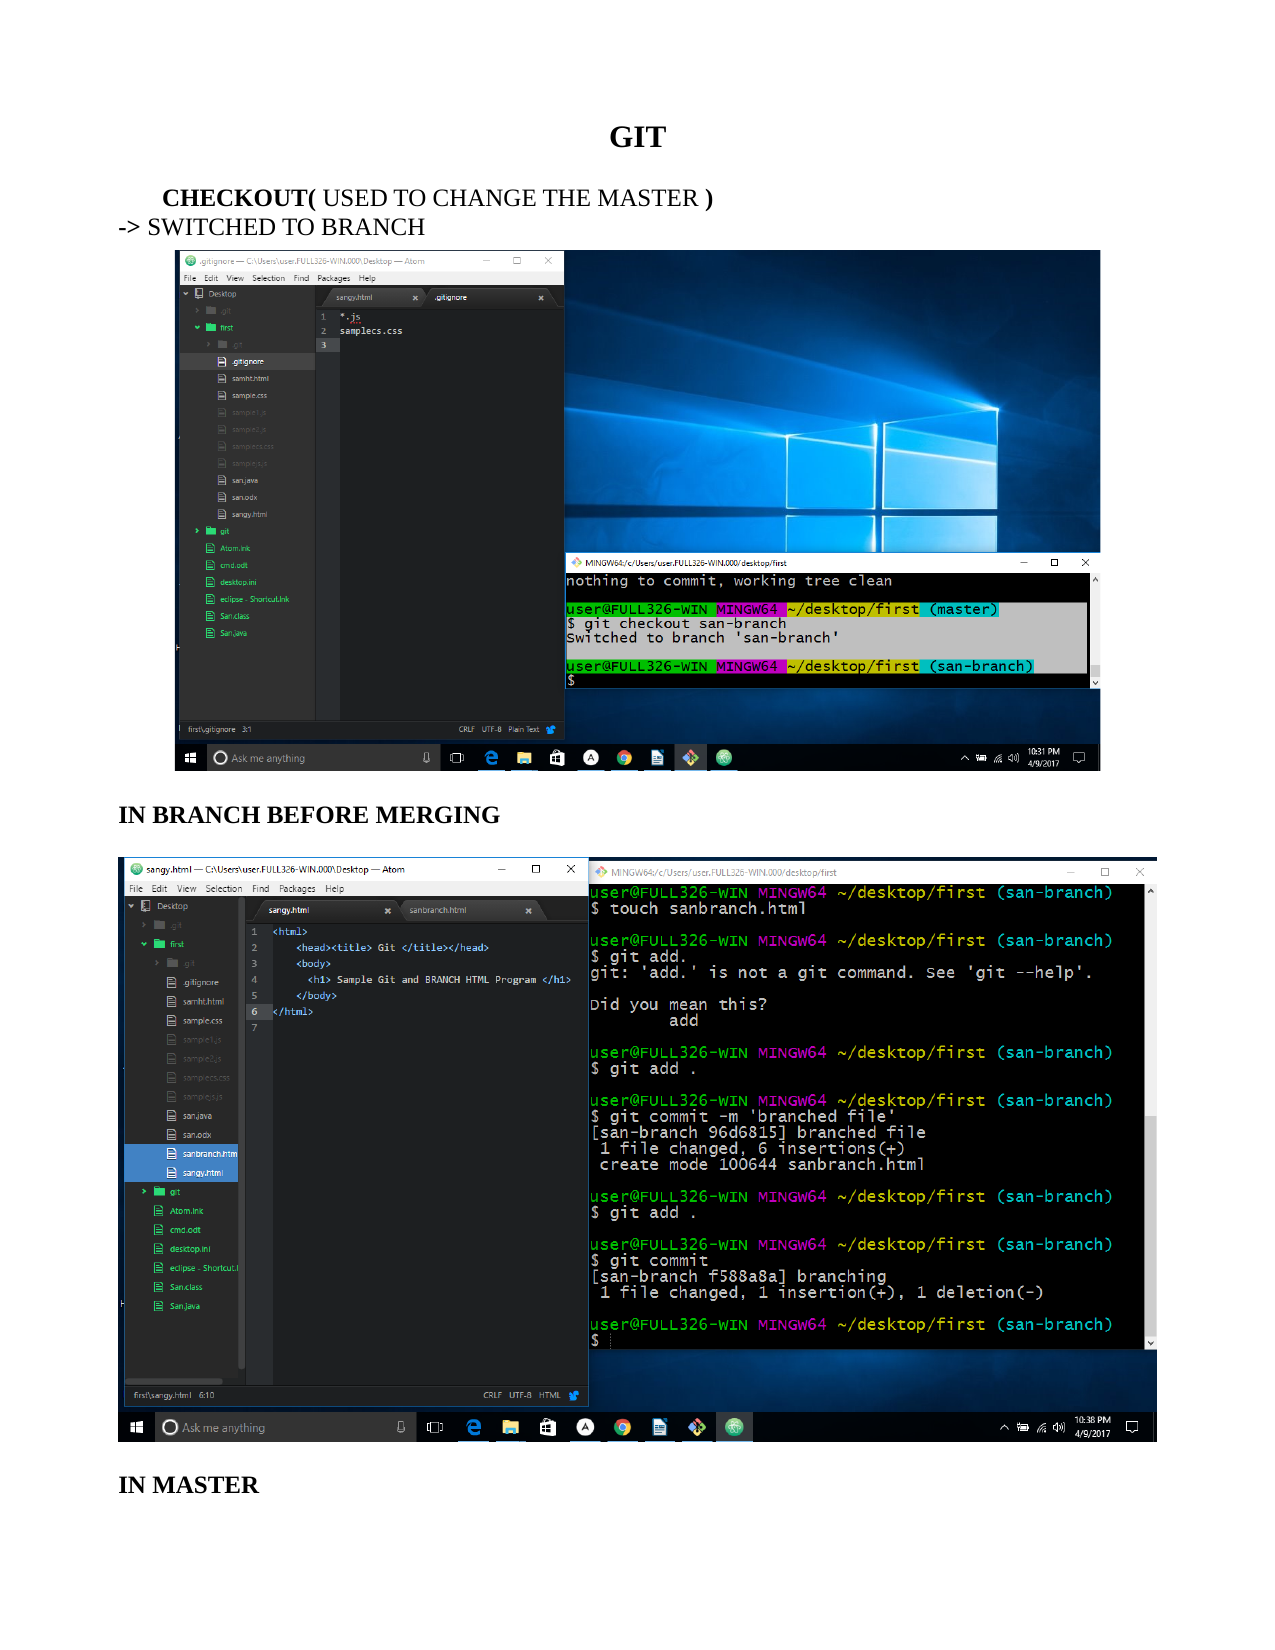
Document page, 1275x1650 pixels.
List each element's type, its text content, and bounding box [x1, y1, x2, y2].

text IN BRANCH BEFORE MERGING [118, 800, 1157, 828]
picture [174, 250, 1101, 771]
text -> SWITCHED TO BRANCH [118, 212, 1157, 241]
text IN MASTER [118, 1470, 1157, 1499]
picture [118, 857, 1157, 1442]
text CHECKOUT( USED TO CHANGE THE MASTER ) [118, 183, 1157, 212]
